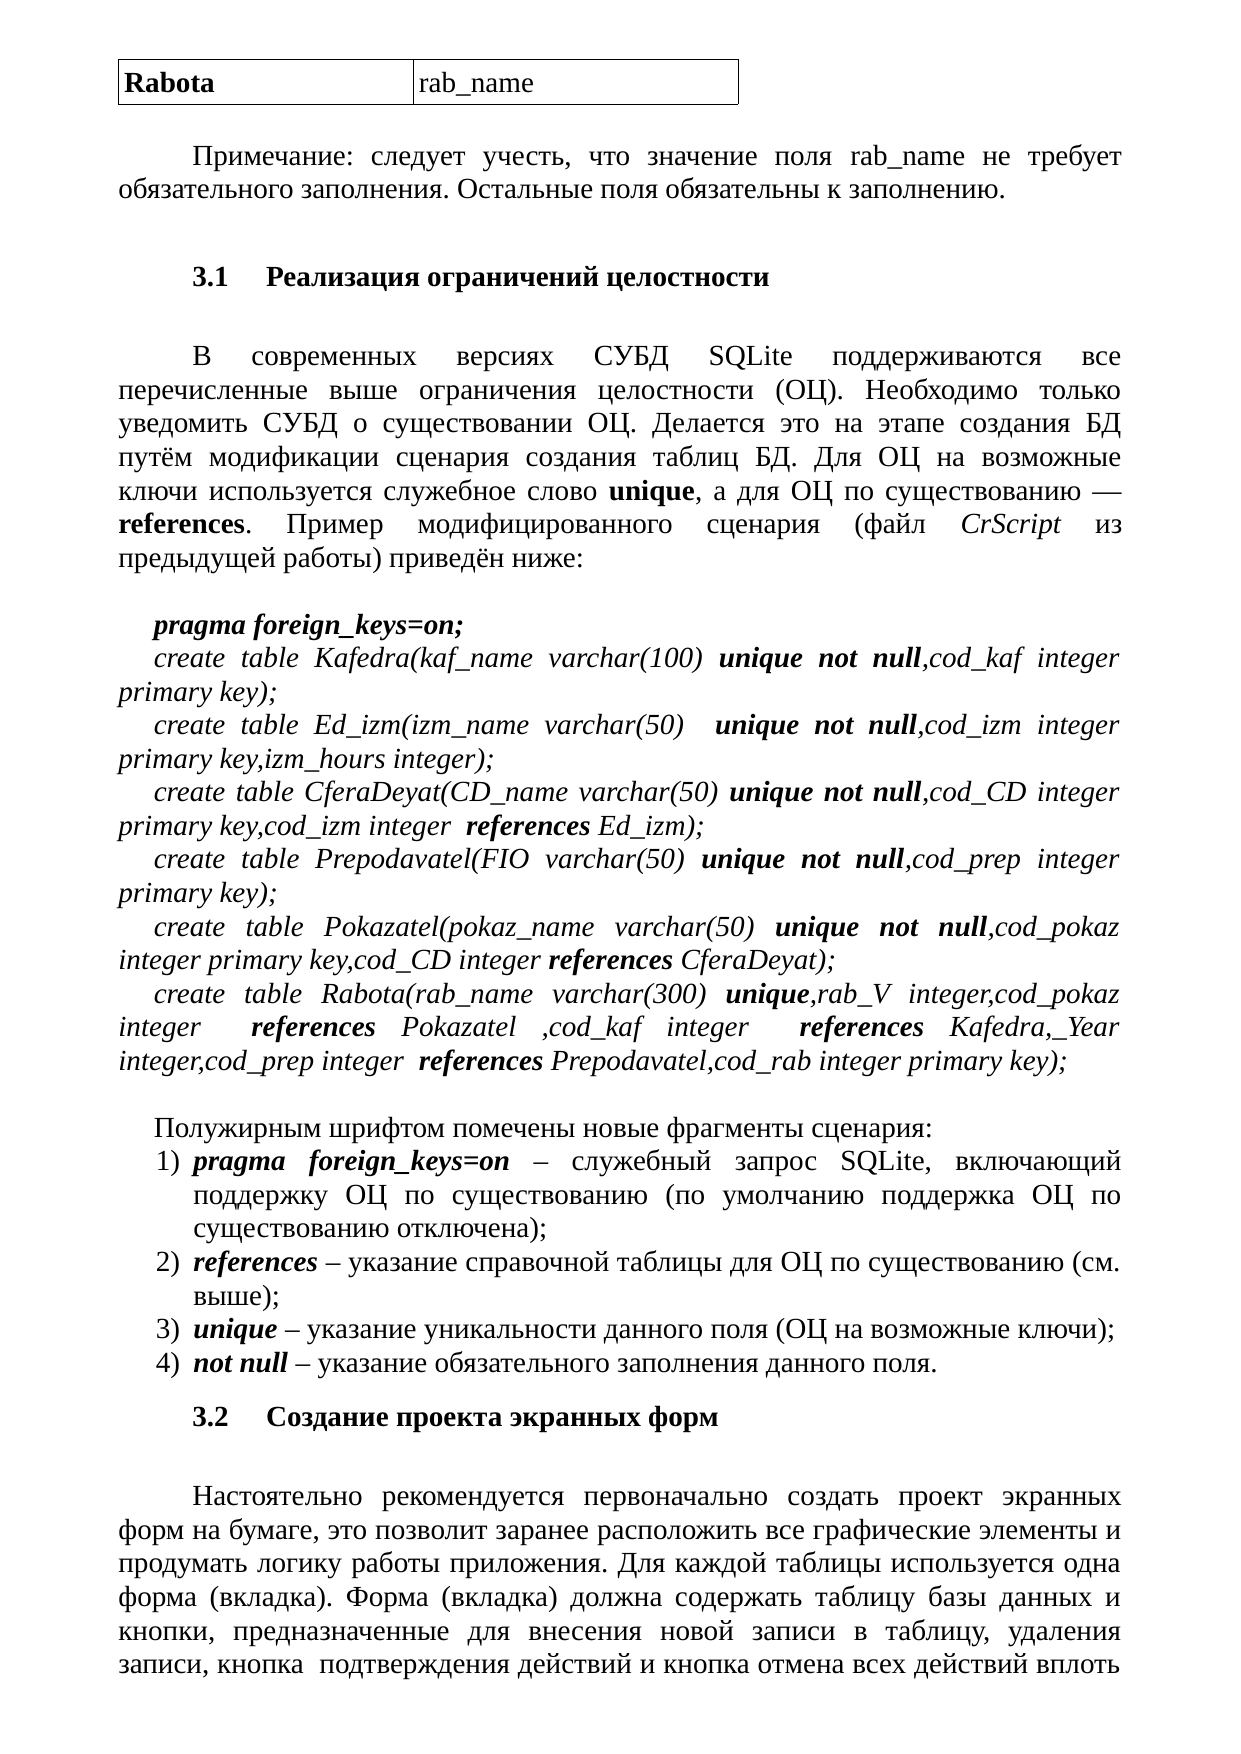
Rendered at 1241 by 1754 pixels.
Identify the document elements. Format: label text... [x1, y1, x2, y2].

text Настоятельно рекомендуется первоначально создать проект экранных форм на бумаге, это позволит заранее расположить все графические элементы и продумать логику работы приложения. Для каждой таблицы используется одна форма (вкладка). Форма (вкладка) должна содержать таблицу базы данных и кнопки, предназначенные для внесения новой записи в таблицу, удаления записи, кнопка подтверждения действий и кнопка отмена всех действий вплоть [118, 1478, 1122, 1680]
subtitle Реализация ограничений целостности [118, 259, 1122, 293]
table_cell Rabota [119, 60, 413, 104]
text create table Prepodavatel(FIO varchar(50) unique not null,cod_prep integer primary key); [118, 842, 1122, 909]
text create table Rabota(rab_name varchar(300) unique,rab_V integer,cod_pokaz integer references Pokazatel ,cod_kaf integer references Kafedra,_Year integer,cod_prep integer references Prepodavatel,cod_rab integer primary key); [118, 976, 1122, 1076]
subtitle Создание проекта экранных форм [118, 1399, 1122, 1432]
text create table Ed_izm(izm_name varchar(50) unique not null,cod_izm integer primary key,izm_hours integer); [118, 707, 1122, 774]
list not null – указание обязательного заполнения данного поля. [156, 1345, 1122, 1378]
list references – указание справочной таблицы для ОЦ по существованию (см. выше); [156, 1244, 1122, 1311]
list unique – указание уникальности данного поля (ОЦ на возможные ключи); [156, 1311, 1122, 1345]
table_cell rab_name [414, 60, 738, 104]
list pragma foreign_keys=on – служебный запрос SQLite, включающий поддержку ОЦ по существованию (по умолчанию поддержка ОЦ по существованию отключена); [156, 1143, 1122, 1244]
text Полужирным шрифтом помечены новые фрагменты сценария: [118, 1110, 1122, 1143]
text В современных версиях СУБД SQLite поддерживаются все перечисленные выше ограничения целостности (ОЦ). Необходимо только уведомить СУБД о существовании ОЦ. Делается это на этапе создания БД путём модификации сценария создания таблиц БД. Для ОЦ на возможные ключи используется служебное слово unique, а для ОЦ по существованию — references. Пример модифицированного сценария (файл CrScript из предыдущей работы) приведён ниже: [118, 338, 1122, 573]
text pragma foreign_keys=on; [118, 607, 1122, 640]
text create table СferaDeyat(CD_name varchar(50) unique not null,cod_CD integer primary key,cod_izm integer references Ed_izm); [118, 774, 1122, 842]
text Примечание: следует учесть, что значение поля rab_name не требует обязательного заполнения. Остальные поля обязательны к заполнению. [118, 138, 1122, 205]
text create table Kafedra(kaf_name varchar(100) unique not null,cod_kaf integer primary key); [118, 640, 1122, 707]
text create table Pokazatel(pokaz_name varchar(50) unique not null,cod_pokaz integer primary key,cod_CD integer references СferaDeyat); [118, 909, 1122, 976]
